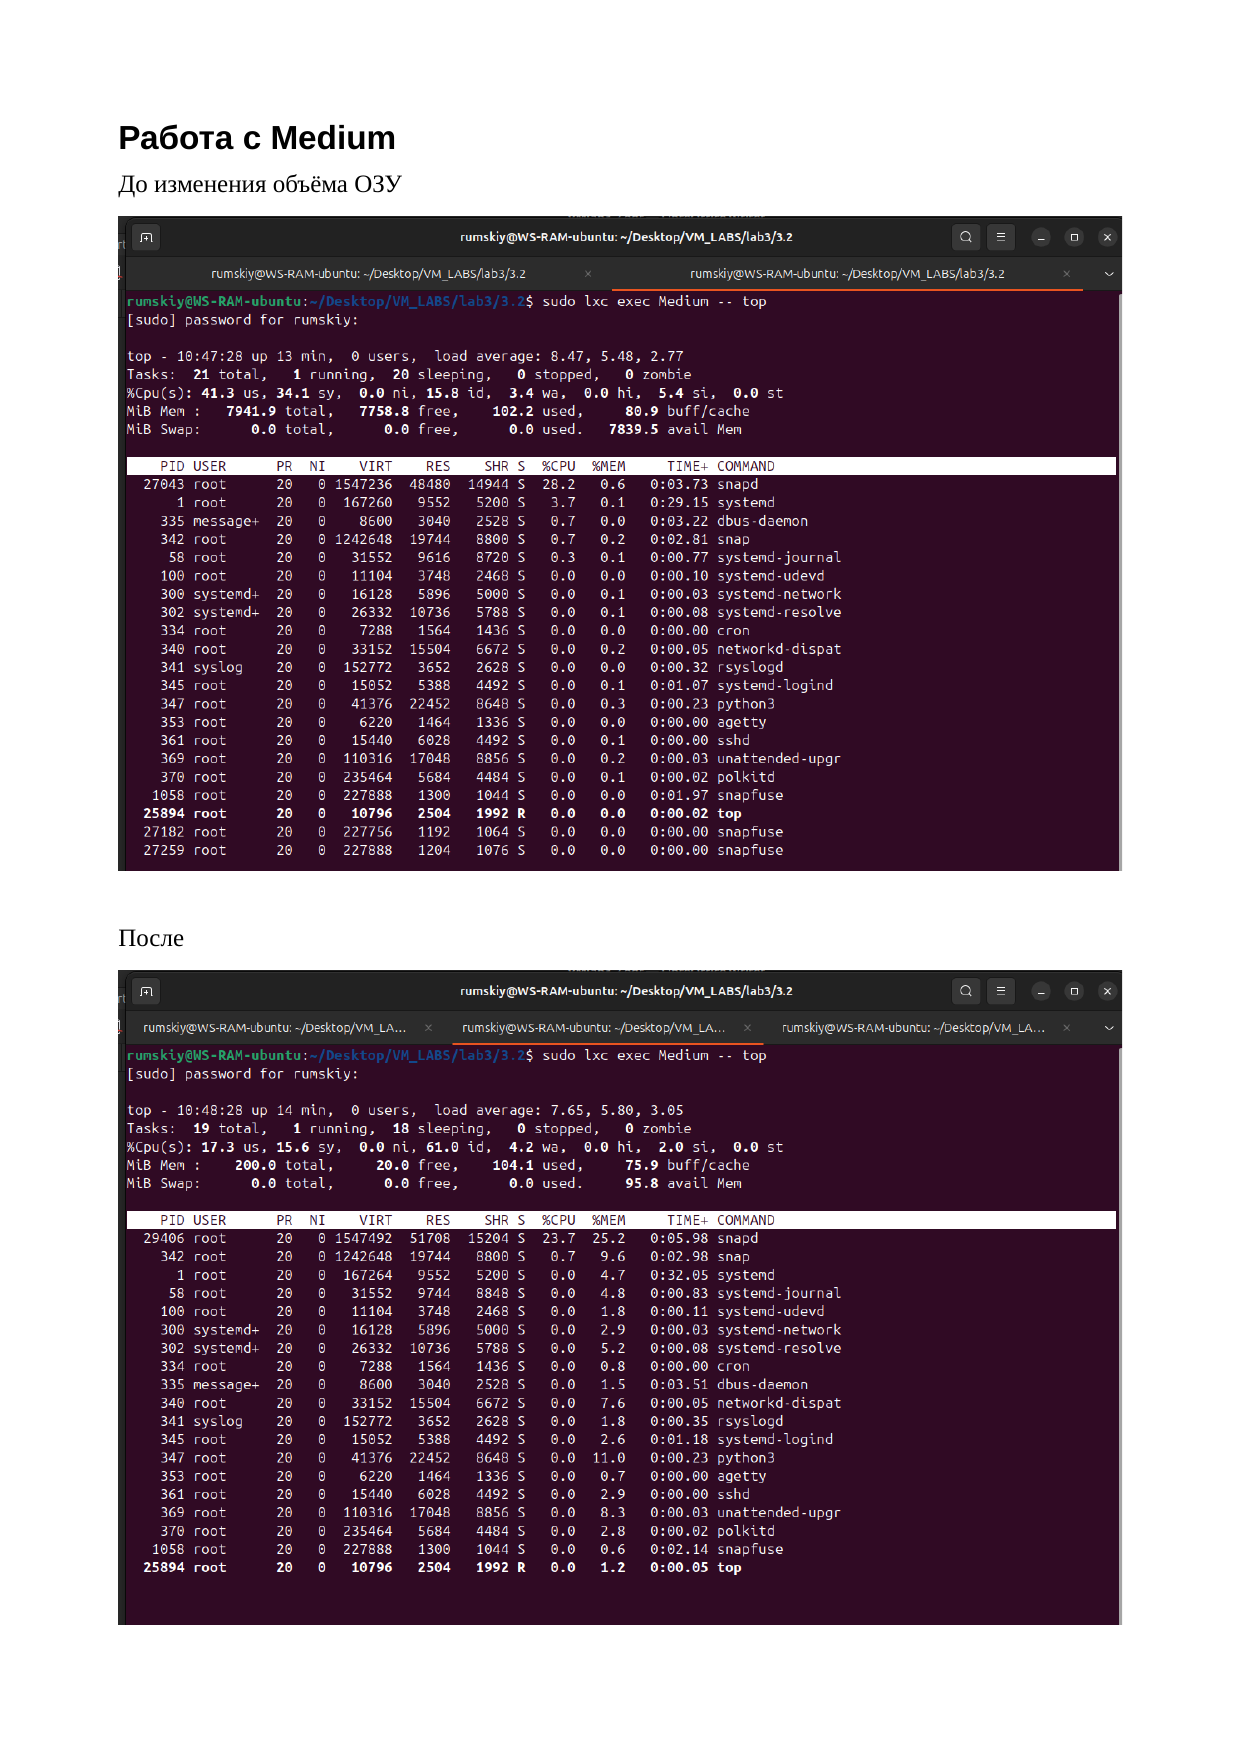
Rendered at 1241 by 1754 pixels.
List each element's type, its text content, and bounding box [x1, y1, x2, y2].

picture [118, 970, 1123, 1625]
picture [118, 216, 1123, 871]
text После [118, 923, 1122, 952]
subtitle Работа с Medium [118, 118, 1122, 157]
text До изменения объёма ОЗУ [118, 169, 1122, 198]
